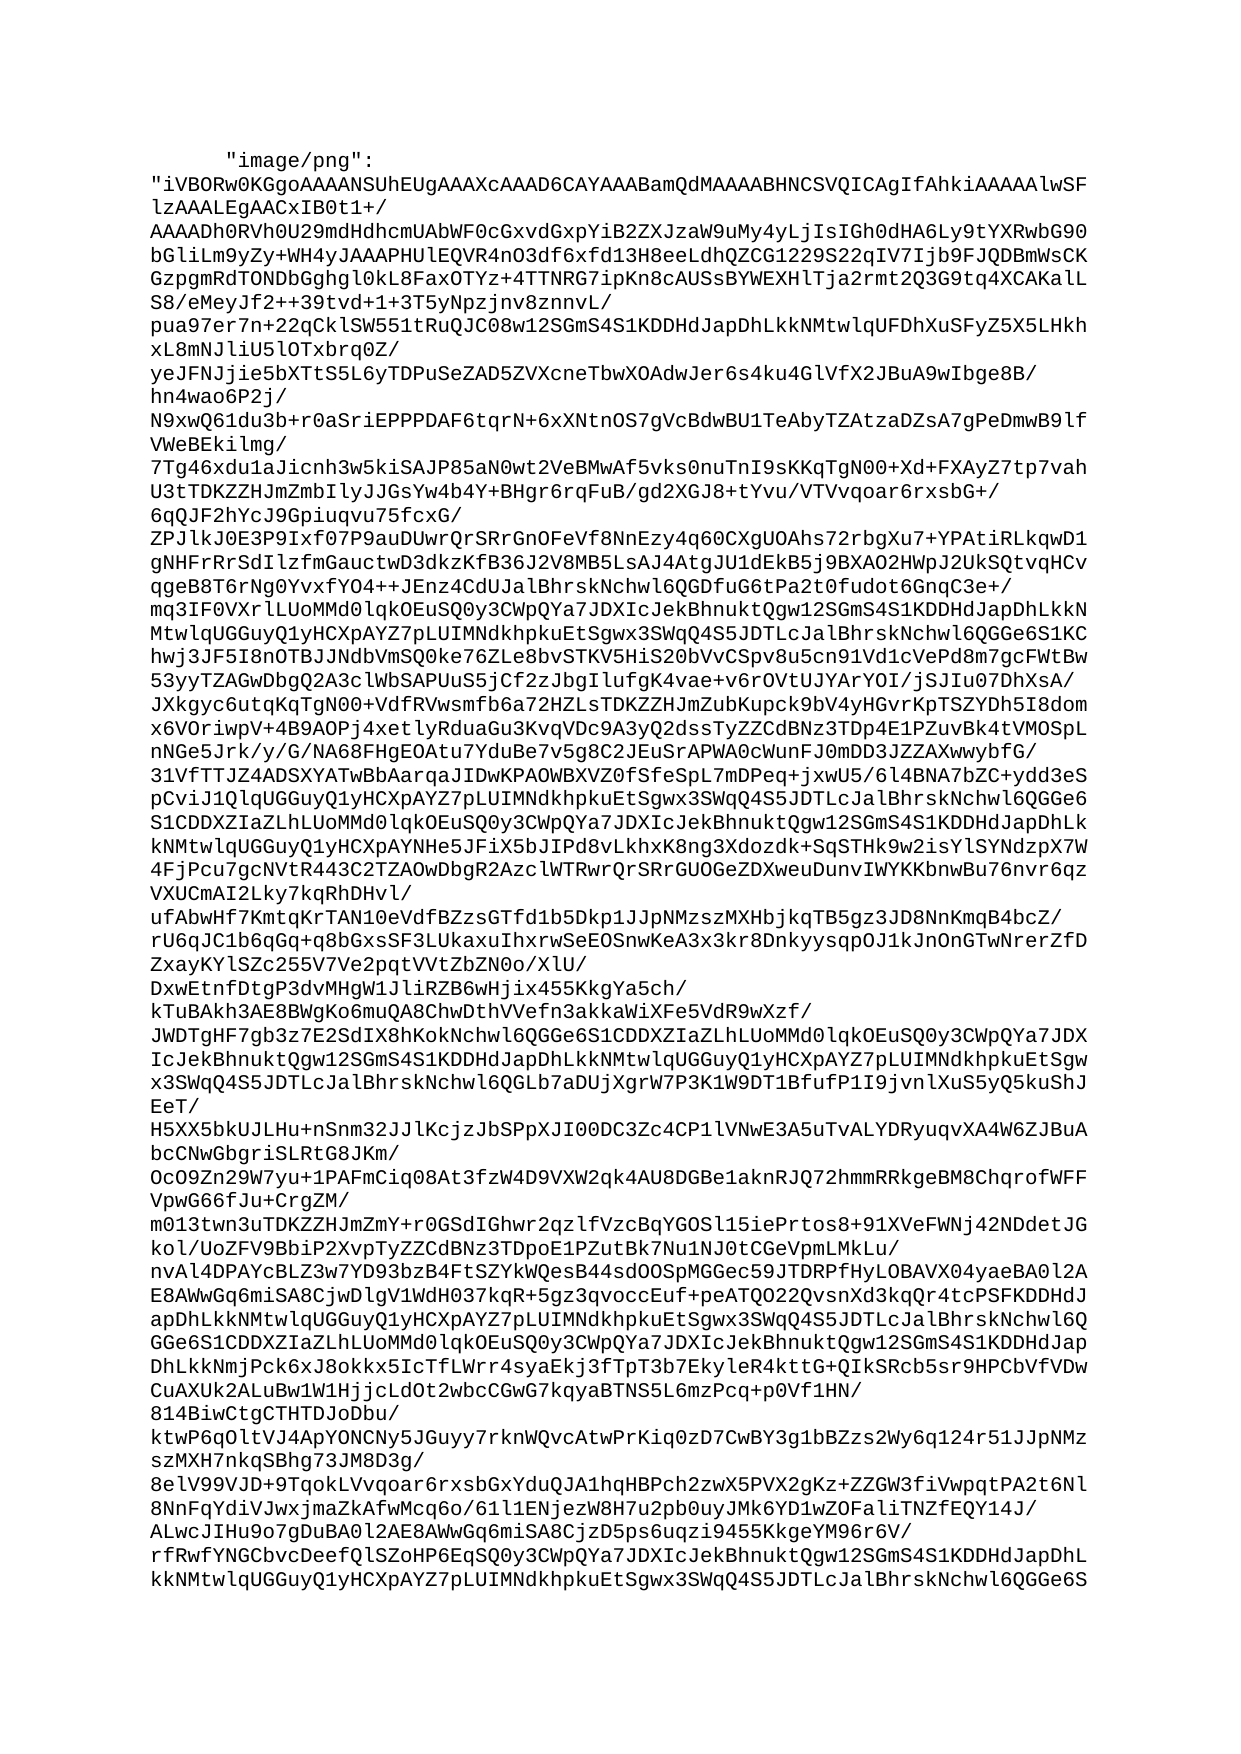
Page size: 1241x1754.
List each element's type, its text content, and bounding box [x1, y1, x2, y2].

text "image/png": "iVBORw0KGgoAAAANSUhEUgAAAXcAAAD6CAYAAABamQdMAAAABHNCSVQICAgIfAhkiAAAAAlwSFlzAAALEgAACxIB0t1+/AAAADh0RVh0U29mdHdhcmUAbWF0cGxvdGxpYiB2ZXJzaW9uMy4yLjIsIGh0dHA6Ly9tYXRwbG90bGliLm9yZy+WH4yJAAAPHUlEQVR4nO3df6xfd13H8eeLdhQZCG1229S22qIV7Ijb9FJQDBmWsCKGzpgmRdTONDbGghgl0kL8FaxOTYz+4TTNRG7ipKn8cAUSsBYWEXHlTja2rmt2Q3G9tq4XCAKalLS8/eMeyJf2++39tvd+1+3T5yNpzjnv8znnvL/pua97er7n+22qCklSW551tRuQJC08w12SGmS4S1KDDHdJapDhLkkNMtwlqUFDhXuSFyZ5X5LHkhxL8mNJliU5lOTxbrq0Z/yeJFNJjie5bXTtS5L6yTDPuSeZAD5ZVXcneTbwXOAdwJer6s4ku4GlVfX2JBuA9wIbge8B/hn4wao6P2j/N9xwQ61du3b+r0aSriEPPPDAF6tqrN+6xXNtnOS7gVcBdwBU1TeAbyTZAtzaDZsA7gPeDmwB9lfVWeBEkilmg/7Tg46xdu1aJicnh3w5kiSAJP85aN0wt2VeBMwAf5vks0nuTnI9sKKqTgN00+Xd+FXAyZ7tp7vahU3tTDKZZHJmZmbIlyJJGsYw4b4Y+BHgr6rqFuB/gd2XGJ8+tYvu/VTVvqoar6rxsbG+/6qQJF2hYcJ9Gpiuqvu75fcxG/ZPJlkJ0E3P9Ixf07P9auDUwrQrSRrGnOFeVf8NnEzy4q60CXgUOAhs72rbgXu7+YPAtiRLkqwD1gNHFrRrSdIlzfmGauctwD3dkzKfB36J2V8MB5LsAJ4AtgJU1dEkB5j9BXAO2HWpJ2UkSQtvqHCvqgeB8T6rNg0YvxfYO4++JEnz4CdUJalBhrskNchwl6QGDfuG6tPa2t0fudot6GnqC3e+/mq3IF0VXrlLUoMMd0lqkOEuSQ0y3CWpQYa7JDXIcJekBhnuktQgw12SGmS4S1KDDHdJapDhLkkNMtwlqUGGuyQ1yHCXpAYZ7pLUIMNdkhpkuEtSgwx3SWqQ4S5JDTLcJalBhrskNchwl6QGGe6S1KChwj3JF5I8nOTBJJNdbVmSQ0ke76ZLe8bvSTKV5HiS20bVvCSpv8u5cn91Vd1cVePd8m7gcFWtBw53yyTZAGwDbgQ2A3clWbSAPUuS5jCf2zJbgIlufgK4vae+v6rOVtUJYArYOI/jSJIu07DhXsA/JXkgyc6utqKqTgN00+VdfRVwsmfb6a72HZLsTDKZZHJmZubKupck9bV4yHGvrKpTSZYDh5I8domx6VOriwpV+4B9AOPj4xetlyRduaGu3KvqVDc9A3yQ2dssTyZZCdBNz3TDp4E1PZuvBk4tVMOSpLnNGe5Jrk/y/G/NA68FHgEOAtu7YduBe7v5g8C2JEuSrAPWA0cWunFJ0mDD3JZZAXwwybfG/31VfTTJZ4ADSXYATwBbAarqaJIDwKPAOWBXVZ0fSfeSpL7mDPeq+jxwU5/6l4BNA7bZC+ydd3eSpCviJ1QlqUGGuyQ1yHCXpAYZ7pLUIMNdkhpkuEtSgwx3SWqQ4S5JDTLcJalBhrskNchwl6QGGe6S1CDDXZIaZLhLUoMMd0lqkOEuSQ0y3CWpQYa7JDXIcJekBhnuktQgw12SGmS4S1KDDHdJapDhLkkNMtwlqUGGuyQ1yHCXpAYNHe5JFiX5bJIPd8vLkhxK8ng3Xdozdk+SqSTHk9w2isYlSYNdzpX7W4FjPcu7gcNVtR443C2TZAOwDbgR2AzclWTRwrQrSRrGUOGeZDXweuDunvIWYKKbnwBu76nvr6qzVXUCmAI2Lky7kqRhDHvl/ufAbwHf7KmtqKrTAN10eVdfBZzsGTfd1b5Dkp1JJpNMzszMXHbjkqTB5gz3JD8NnKmqB4bcZ/rU6qJC1b6qGq+q8bGxsSF3LUkaxuIhxrwSeEOSnwKeA3x3kr8DnkyysqpOJ1kJnOnGTwNrerZfDZxayKYlSZc255V7Ve2pqtVVtZbZN0o/XlU/DxwEtnfDtgP3dvMHgW1JliRZB6wHjix455KkgYa5ch/kTuBAkh3AE8BWgKo6muQA8ChwDthVVefn3akkaWiXFe5VdR9wXzf/JWDTgHF7gb3z7E2SdIX8hKokNchwl6QGGe6S1CDDXZIaZLhLUoMMd0lqkOEuSQ0y3CWpQYa7JDXIcJekBhnuktQgw12SGmS4S1KDDHdJapDhLkkNMtwlqUGGuyQ1yHCXpAYZ7pLUIMNdkhpkuEtSgwx3SWqQ4S5JDTLcJalBhrskNchwl6QGLb7aDUjXgrW7P3K1W9DT1BfufP1I9jvnlXuS5yQ5kuShJEeT/H5XX5bkUJLHu+nSnm32JJlKcjzJbSPpXJI00DC3Zc4CP1lVNwE3A5uTvALYDRyuqvXA4W6ZJBuAbcCNwGbgriSLRtG8JKm/OcO9Zn29W7yu+1PAFmCiq08At3fzW4D9VXW2qk4AU8DGBe1aknRJQ72hmmRRkgeBM8ChqrofWFFVpwG66fJu+CrgZM/m013twn3uTDKZZHJmZmY+r0GSdIGhwr2qzlfVzcBqYGOSl15iePrtos8+91XVeFWNj42NDdetJGkol/UoZFV9BbiP2XvpTyZZCdBNz3TDpoE1PZutBk7Nu1NJ0tCGeVpmLMkLu/nvAl4DPAYcBLZ3w7YD93bzB4FtSZYkWQesB44sdOOSpMGGec59JTDRPfHyLOBAVX04yaeBA0l2AE8AWwGq6miSA8CjwDlgV1WdH037kqR+5gz3qvoccEuf+peATQO22QvsnXd3kqQr4tcPSFKDDHdJapDhLkkNMtwlqUGGuyQ1yHCXpAYZ7pLUIMNdkhpkuEtSgwx3SWqQ4S5JDTLcJalBhrskNchwl6QGGe6S1CDDXZIaZLhLUoMMd0lqkOEuSQ0y3CWpQYa7JDXIcJekBhnuktQgw12SGmS4S1KDDHdJapDhLkkNmjPck6xJ8okkx5IcTfLWrr4syaEkj3fTpT3b7EkyleR4kttG+QIkSRcb5sr9HPCbVfVDwCuAXUk2ALuBw1W1HjjcLdOt2wbcCGwG7kqyaBTNS5L6mzPcq+p0Vf1HN/814BiwCtgCTHTDJoDbu/ktwP6qOltVJ4ApYONCNy5JGuyy7rknWQvcAtwPrKiq0zD7CwBY3g1bBZzs2Wy6q124r51JJpNMzszMXH7nkqSBhg73JM8D3g/8elV99VJD+9TqokLVvqoar6rxsbGxYduQJA1hqHBPch2zwX5PVX2gKz+ZZGW3fiVwpqtPA2t6Nl8NnFqYdiVJwxjmaZkAfwMcq6o/61l1ENjezW8H7u2pb0uyJMk6YD1wZOFaliTNZfEQY14J/ALwcJIHu9o7gDuBA0l2AE8AWwGq6miSA8CjzD5ps6uqzi9455KkgeYM96r6V/rfRwfYNGCbvcDeefQlSZoHP6EqSQ0y3CWpQYa7JDXIcJekBhnuktQgw12SGmS4S1KDDHdJapDhLkkNMtwlqUGGuyQ1yHCXpAYZ7pLUIMNdkhpkuEtSgwx3SWqQ4S5JDTLcJalBhrskNchwl6QGGe6S [150, 150, 1090, 1592]
